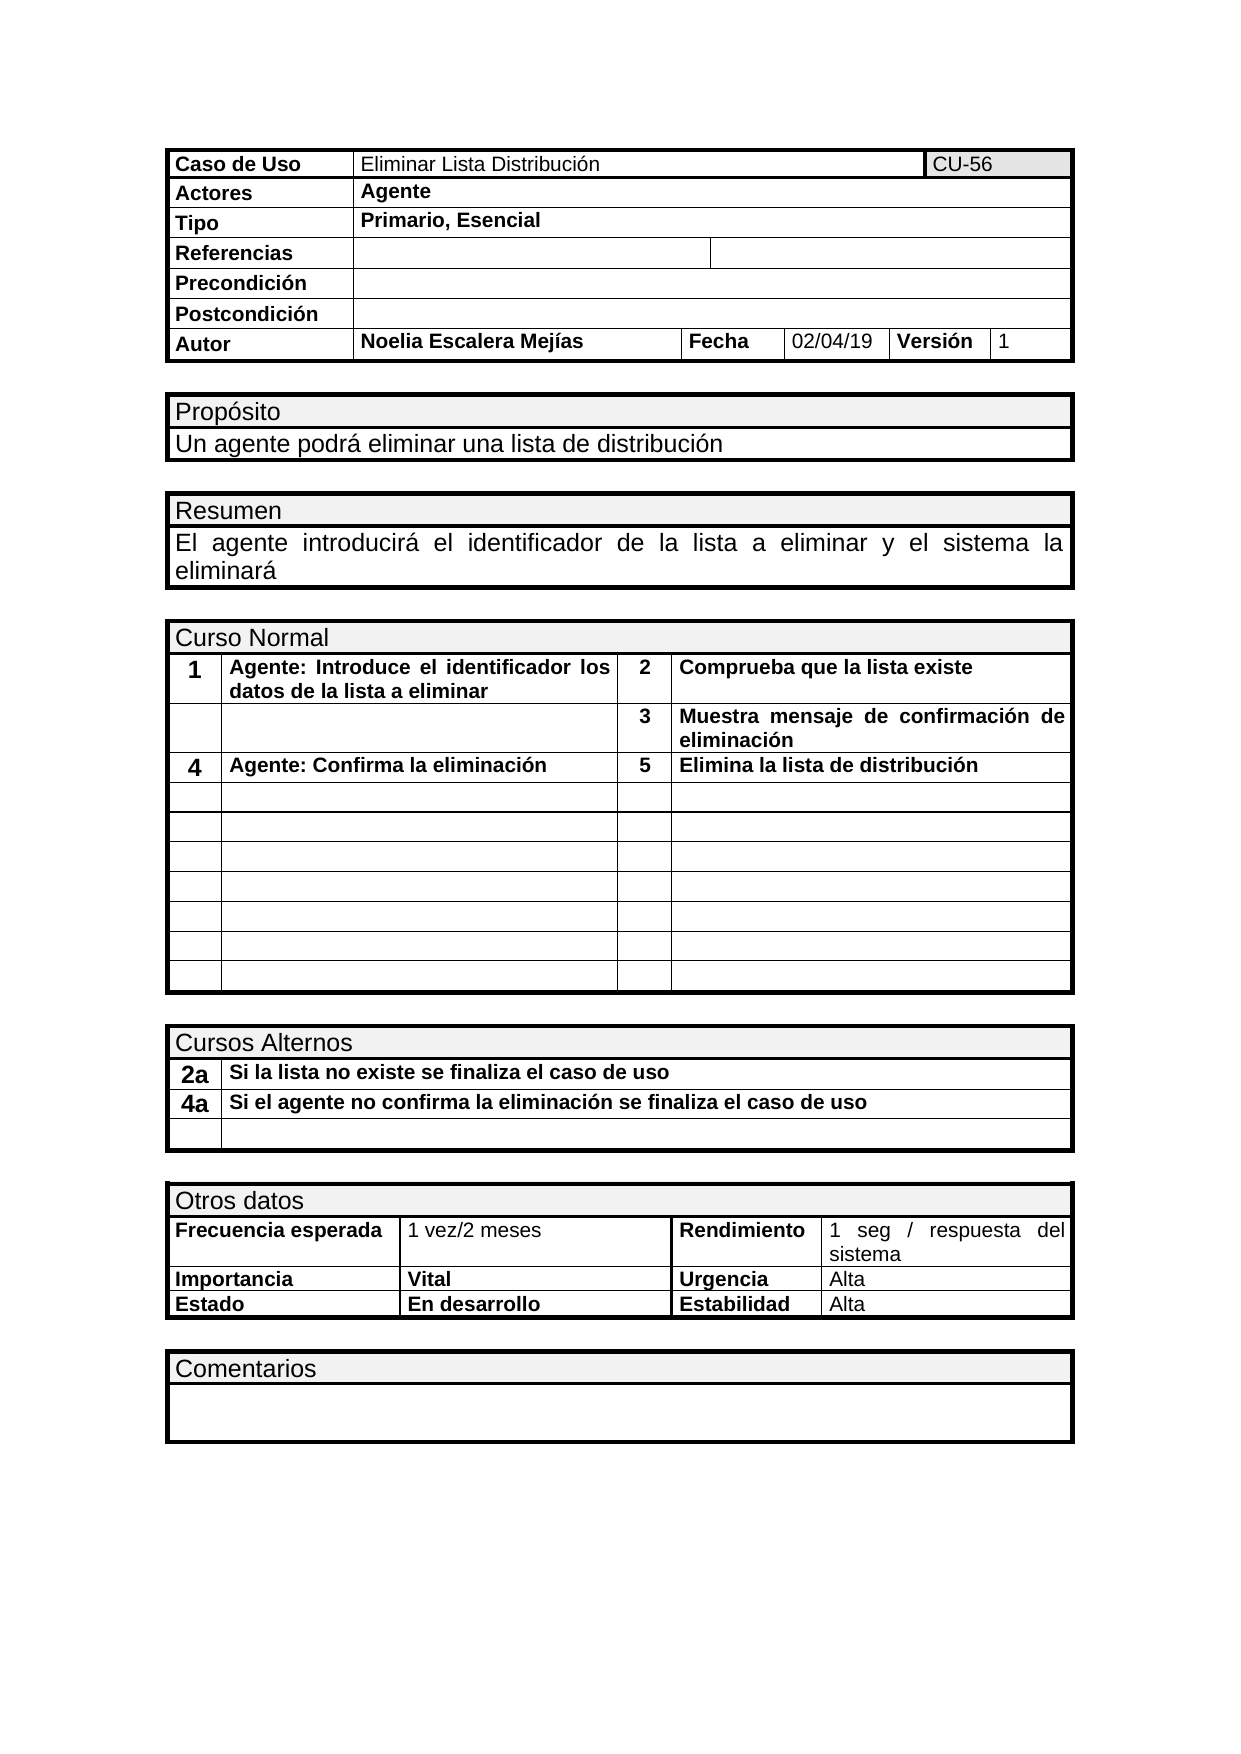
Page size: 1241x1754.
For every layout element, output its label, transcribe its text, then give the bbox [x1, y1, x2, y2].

table_header Curso Normal [170, 623, 1070, 652]
table_cell [672, 842, 1070, 871]
table_cell [618, 813, 671, 841]
table_cell Frecuencia esperada [170, 1218, 399, 1266]
table_cell [170, 932, 221, 960]
table_cell [170, 704, 221, 752]
table_cell Elimina la lista de distribución [672, 753, 1070, 782]
table_cell [170, 783, 221, 811]
table_cell [618, 842, 671, 871]
table_cell [618, 961, 671, 990]
table_cell [711, 238, 1070, 267]
table_cell Agente [354, 179, 1070, 207]
table_header Resumen [170, 496, 1070, 524]
table_header Caso de Uso [170, 152, 353, 176]
table_cell Si el agente no confirma la eliminación se finaliza el caso de uso [222, 1090, 1070, 1118]
table_cell Urgencia [673, 1267, 821, 1290]
table_cell Comprueba que la lista existe [672, 655, 1070, 703]
table_cell Noelia Escalera Mejías [354, 329, 681, 359]
table_cell [618, 932, 671, 960]
table_cell El agente introducirá el identificador de la lista a eliminar y el sistema la eliminará [170, 528, 1070, 585]
table_cell Actores [170, 179, 353, 207]
table_cell 02/04/19 [785, 329, 889, 359]
table_cell [672, 813, 1070, 841]
table_cell [354, 269, 1070, 298]
table_cell 2 [618, 655, 671, 703]
table_cell [222, 783, 617, 811]
table_cell Agente: Introduce el identificador los datos de la lista a eliminar [222, 655, 617, 703]
table_cell 1 [170, 655, 221, 703]
table_cell [170, 902, 221, 931]
table_cell [354, 238, 710, 267]
table_cell 3 [618, 704, 671, 752]
table_cell [222, 1119, 1070, 1148]
table_cell Autor [170, 329, 353, 359]
table_header CU-56 [927, 152, 1070, 176]
table_cell 1 [991, 329, 1070, 359]
table_cell Un agente podrá eliminar una lista de distribución [170, 429, 1070, 457]
table_cell Rendimiento [673, 1218, 821, 1266]
table_header Propósito [170, 397, 1070, 426]
table_cell Referencias [170, 238, 353, 267]
table_cell Postcondición [170, 299, 353, 328]
table_cell [672, 932, 1070, 960]
table_cell 5 [618, 753, 671, 782]
table_cell [672, 902, 1070, 931]
table_cell Muestra mensaje de confirmación de eliminación [672, 704, 1070, 752]
table_cell Estabilidad [673, 1291, 821, 1315]
table_cell [354, 299, 1070, 328]
table_cell Versión [890, 329, 990, 359]
table_cell [170, 1385, 1070, 1439]
table_cell [672, 961, 1070, 990]
table_cell [222, 872, 617, 901]
table_header Cursos Alternos [170, 1028, 1070, 1057]
table_cell Alta [822, 1291, 1070, 1315]
table_cell [618, 872, 671, 901]
table_cell [618, 902, 671, 931]
table_cell Estado [170, 1291, 399, 1315]
table_cell Precondición [170, 269, 353, 298]
table_cell [222, 961, 617, 990]
table_cell En desarrollo [401, 1291, 670, 1315]
table_cell Vital [401, 1267, 670, 1290]
table_cell 1 seg / respuesta del sistema [822, 1218, 1070, 1266]
table_cell 4a [170, 1090, 221, 1118]
table_cell Primario, Esencial [354, 208, 1070, 237]
table_cell [170, 813, 221, 841]
table_header Comentarios [170, 1354, 1070, 1382]
table_cell 2a [170, 1060, 221, 1089]
table_cell Fecha [682, 329, 784, 359]
table_cell 4 [170, 753, 221, 782]
table_header Otros datos [170, 1186, 1070, 1215]
table_cell Si la lista no existe se finaliza el caso de uso [222, 1060, 1070, 1089]
table_cell Importancia [170, 1267, 399, 1290]
table_cell Tipo [170, 208, 353, 237]
table_cell [222, 813, 617, 841]
table_cell [222, 902, 617, 931]
table_cell [222, 704, 617, 752]
table_cell [672, 783, 1070, 811]
table_cell [222, 842, 617, 871]
table_cell [170, 1119, 221, 1148]
table_cell [170, 842, 221, 871]
table_cell [222, 932, 617, 960]
table_cell [170, 872, 221, 901]
table_cell [618, 783, 671, 811]
table_header Eliminar Lista Distribución [354, 152, 923, 176]
table_cell Alta [822, 1267, 1070, 1290]
table_cell [672, 872, 1070, 901]
table_cell 1 vez/2 meses [401, 1218, 670, 1266]
table_cell Agente: Confirma la eliminación [222, 753, 617, 782]
table_cell [170, 961, 221, 990]
